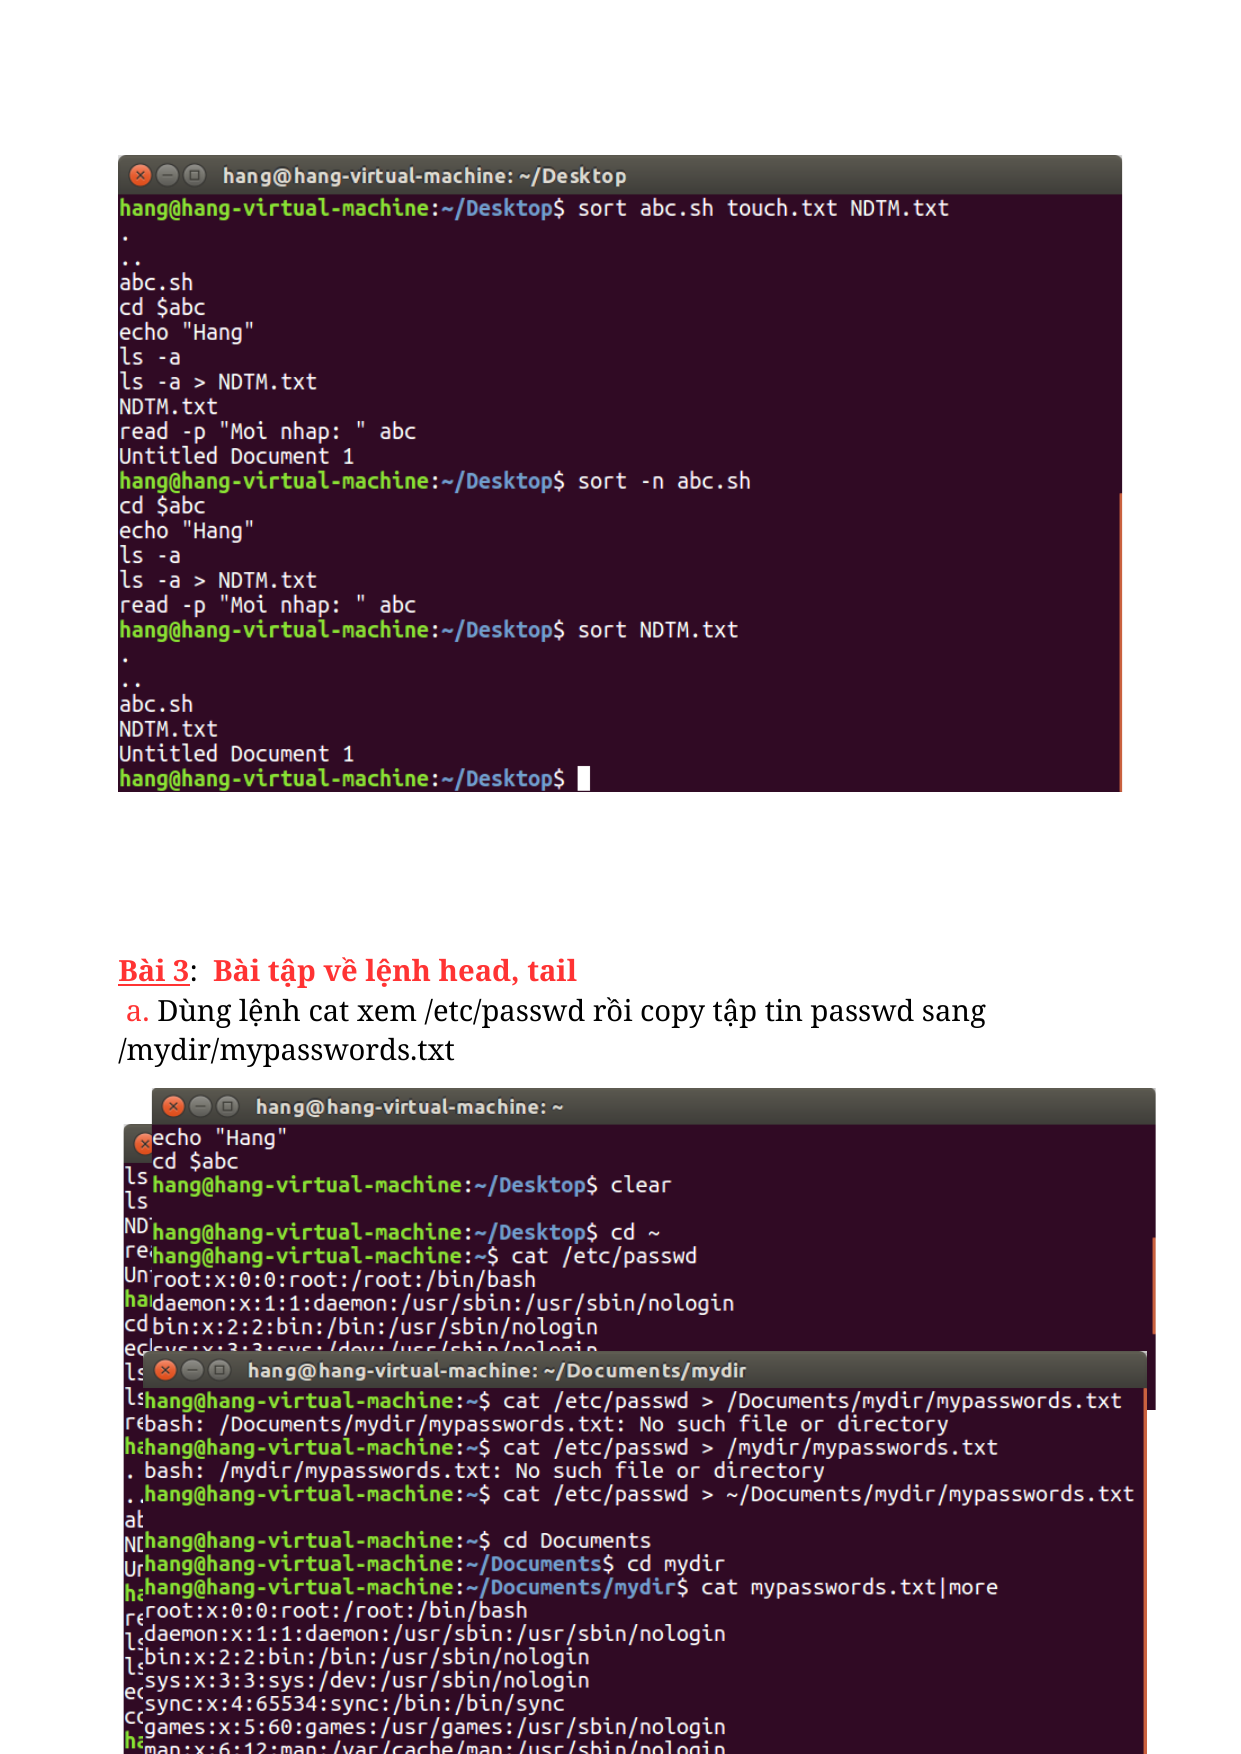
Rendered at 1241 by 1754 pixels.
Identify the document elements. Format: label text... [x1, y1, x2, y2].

text Bài 3: Bài tập về lệnh head, tail [118, 950, 1122, 990]
picture [123, 1088, 1156, 1754]
picture [118, 155, 1123, 792]
text a. Dùng lệnh cat xem /etc/passwd rồi copy tập tin passwd sang /mydir/mypasswords.txt [118, 990, 1122, 1069]
